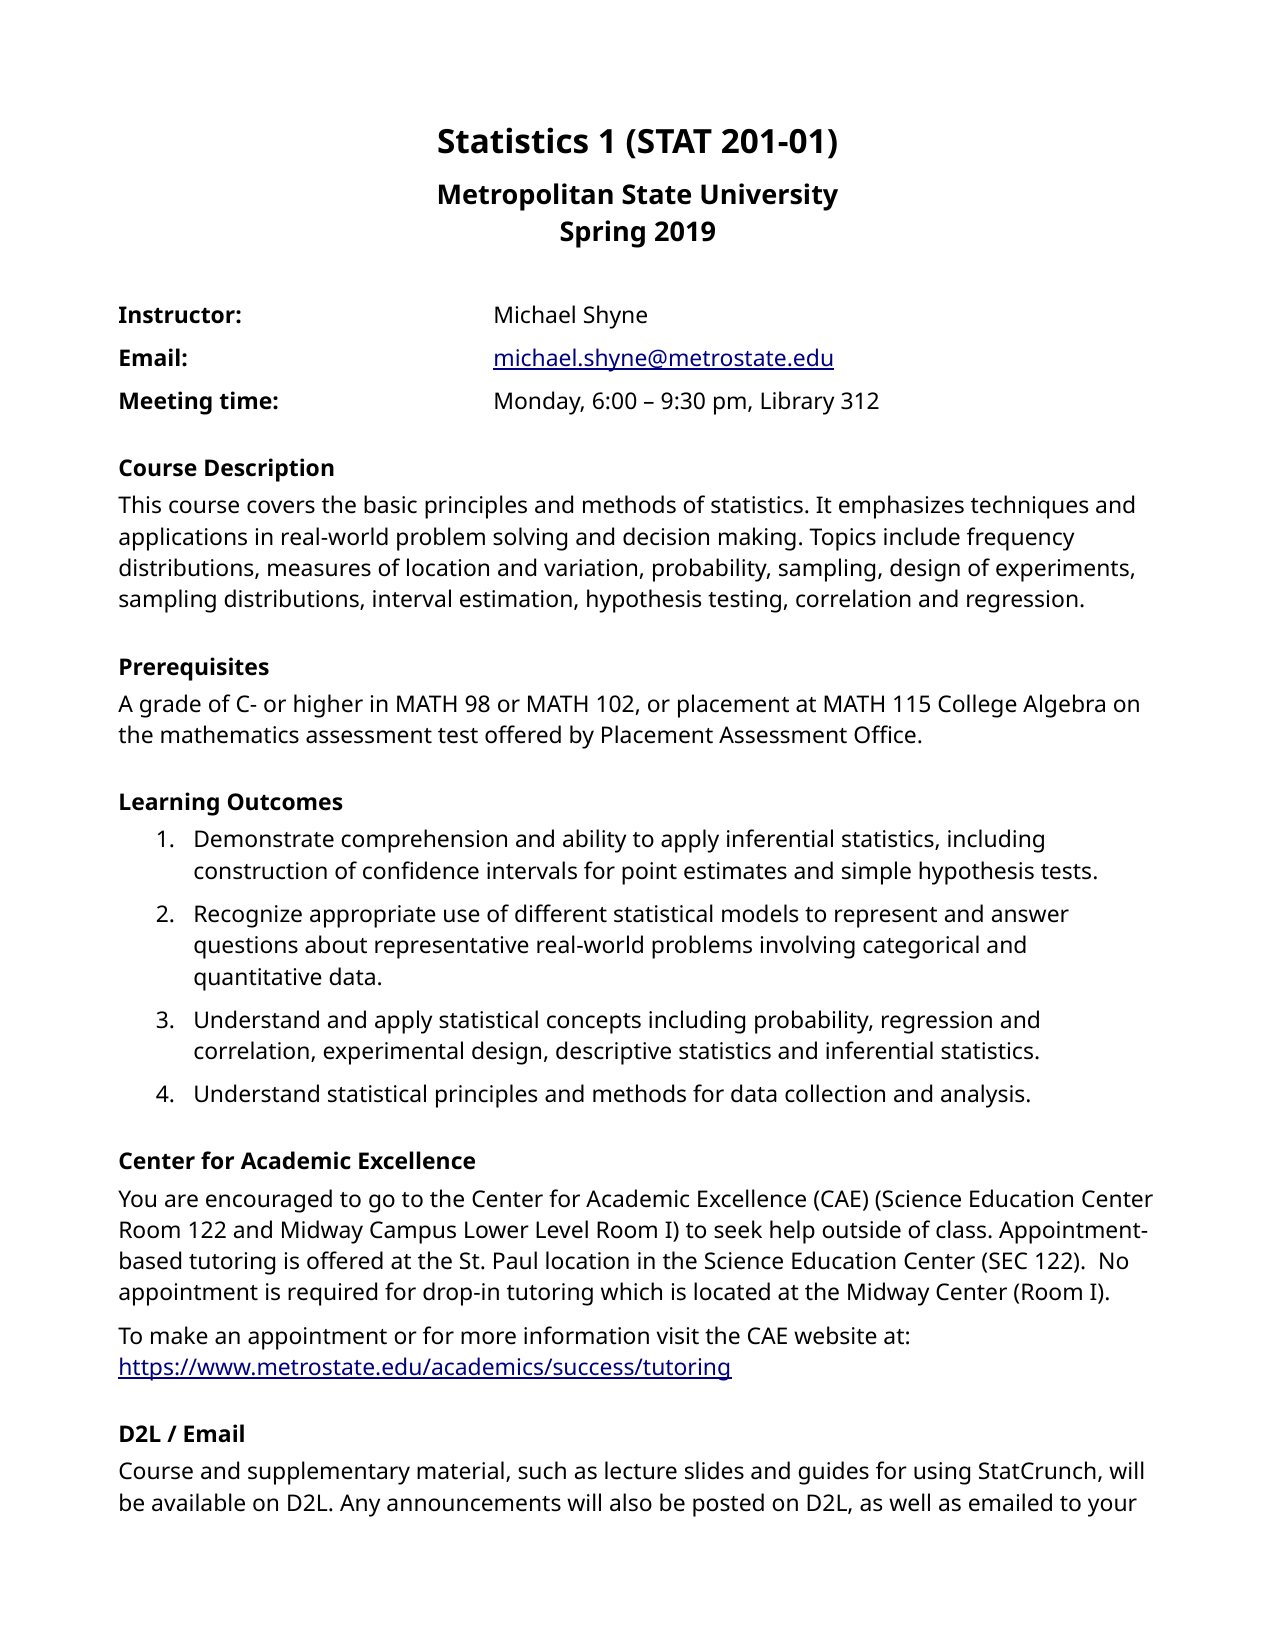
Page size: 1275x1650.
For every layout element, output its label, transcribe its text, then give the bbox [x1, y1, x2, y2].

list Understand and apply statistical concepts including probability, regression and correlation, experimental design, descriptive statistics and inferential statistics. [156, 1004, 1157, 1066]
list Recognize appropriate use of different statistical models to represent and answer questions about representative real-world problems involving categorical and quantitative data. [156, 898, 1157, 992]
text This course covers the basic principles and methods of statistics. It emphasizes techniques and applications in real-world problem solving and decision making. Topics include frequency distributions, measures of location and variation, probability, sampling, design of experiments, sampling distributions, interval estimation, hypothesis testing, correlation and regression. [118, 489, 1157, 614]
text A grade of C- or higher in MATH 98 or MATH 102, or placement at MATH 115 College Algebra on the mathematics assessment test offered by Placement Assessment Office. [118, 688, 1157, 750]
text Course Description [118, 452, 1157, 483]
title Statistics 1 (STAT 201-01) [118, 118, 1157, 163]
text You are encouraged to go to the Center for Academic Excellence (CAE) (Science Education Center Room 122 and Midway Campus Lower Level Room I) to seek help outside of class. Appointment-based tutoring is offered at the St. Paul location in the Science Education Center (SEC 122). No appointment is required for drop-in tutoring which is located at the Midway Center (Room I). [118, 1183, 1157, 1308]
text Course and supplementary material, such as lecture slides and guides for using StatCrunch, will be available on D2L. Any announcements will also be posted on D2L, as well as emailed to your [118, 1455, 1157, 1518]
text Meeting time: Monday, 6:00 – 9:30 pm, Library 312 [118, 385, 1157, 416]
text Prerequisites [118, 650, 1157, 682]
list Demonstrate comprehension and ability to apply inferential statistics, including construction of confidence intervals for point estimates and simple hypothesis tests. [156, 823, 1157, 886]
subtitle Metropolitan State University [118, 176, 1157, 212]
text Instructor: Michael Shyne [118, 298, 1157, 330]
text Center for Academic Excellence [118, 1145, 1157, 1177]
list Understand statistical principles and methods for data collection and analysis. [156, 1078, 1157, 1109]
text To make an appointment or for more information visit the CAE website at: https://www.metrostate.edu/academics/success/tutoring [118, 1319, 1157, 1382]
text Email: michael.shyne@metrostate.edu [118, 342, 1157, 373]
text Learning Outcomes [118, 786, 1157, 817]
text D2L / Email [118, 1418, 1157, 1449]
subtitle Spring 2019 [118, 212, 1157, 249]
